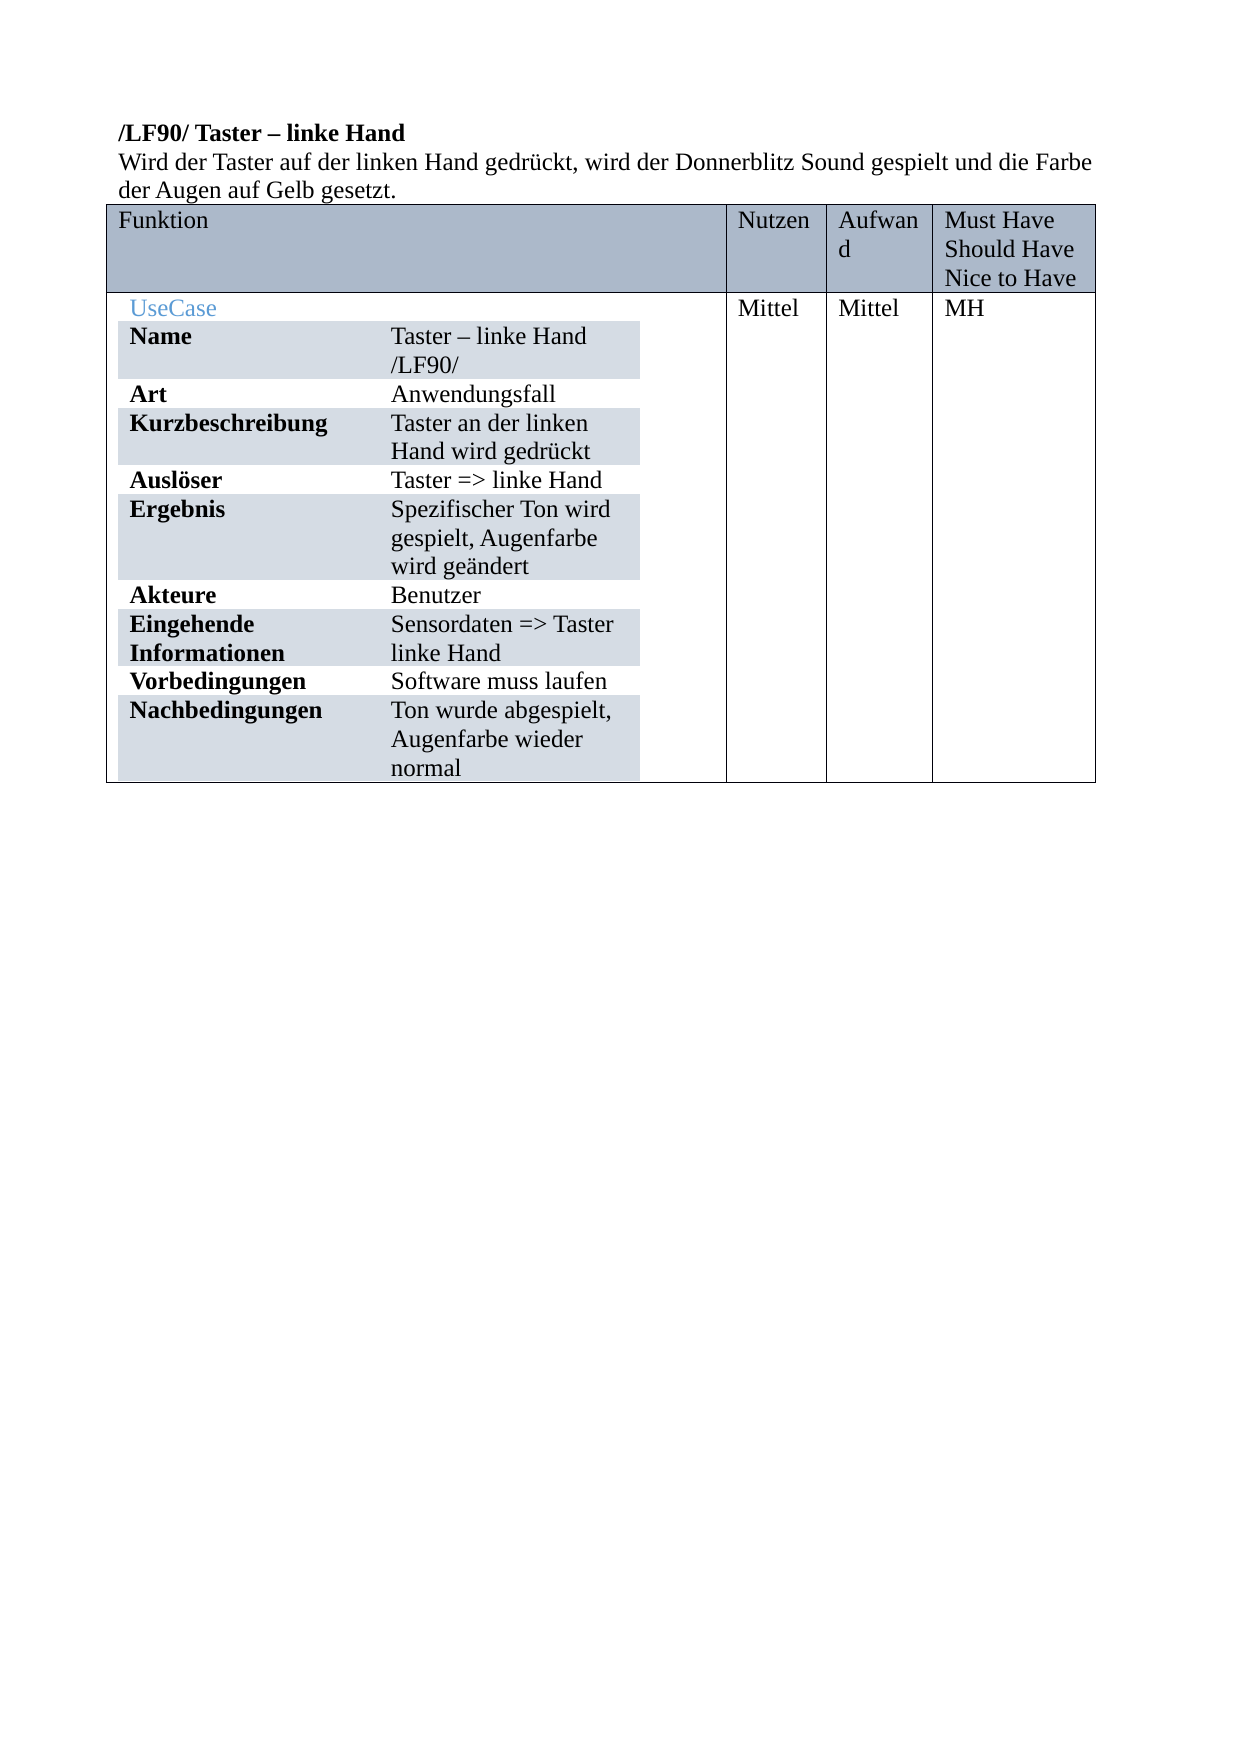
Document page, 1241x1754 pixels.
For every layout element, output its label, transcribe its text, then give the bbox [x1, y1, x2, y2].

table_cell MH [933, 293, 1095, 782]
table_cell Ergebnis [118, 494, 379, 580]
table_cell Kurzbeschreibung [118, 408, 379, 465]
table_cell Vorbedingungen [118, 666, 379, 695]
table_header UseCase [118, 293, 379, 321]
table_cell Name [118, 321, 379, 379]
table_cell Art [118, 379, 379, 408]
table_header Aufwand [827, 205, 932, 292]
table_cell Spezifischer Ton wird gespielt, Augenfarbe wird geändert [379, 494, 640, 580]
table_cell Auslöser [118, 465, 379, 494]
table_cell Ton wurde abgespielt, Augenfarbe wieder normal [379, 695, 640, 781]
table_cell Taster – linke Hand /LF90/ [379, 321, 640, 379]
table_cell Eingehende Informationen [118, 609, 379, 666]
table_cell Sensordaten => Taster linke Hand [379, 609, 640, 666]
table_cell Taster => linke Hand [379, 465, 640, 494]
table_cell Nachbedingungen [118, 695, 379, 781]
text /LF90/ Taster – linke Hand [118, 118, 1122, 147]
table_cell Mittel [727, 293, 826, 782]
text Wird der Taster auf der linken Hand gedrückt, wird der Donnerblitz Sound gespielt und die Farbe der Augen auf Gelb gesetzt. [118, 147, 1122, 204]
table_header Nutzen [727, 205, 826, 292]
table_header Funktion [107, 205, 726, 292]
table_cell Benutzer [379, 580, 640, 609]
table_cell [107, 293, 726, 782]
table_cell Mittel [827, 293, 932, 782]
table_header [379, 293, 640, 321]
table_cell Software muss laufen [379, 666, 640, 695]
table_cell Akteure [118, 580, 379, 609]
table_header Must Have Should Have Nice to Have [933, 205, 1095, 292]
table_cell Taster an der linken Hand wird gedrückt [379, 408, 640, 465]
table_cell Anwendungsfall [379, 379, 640, 408]
